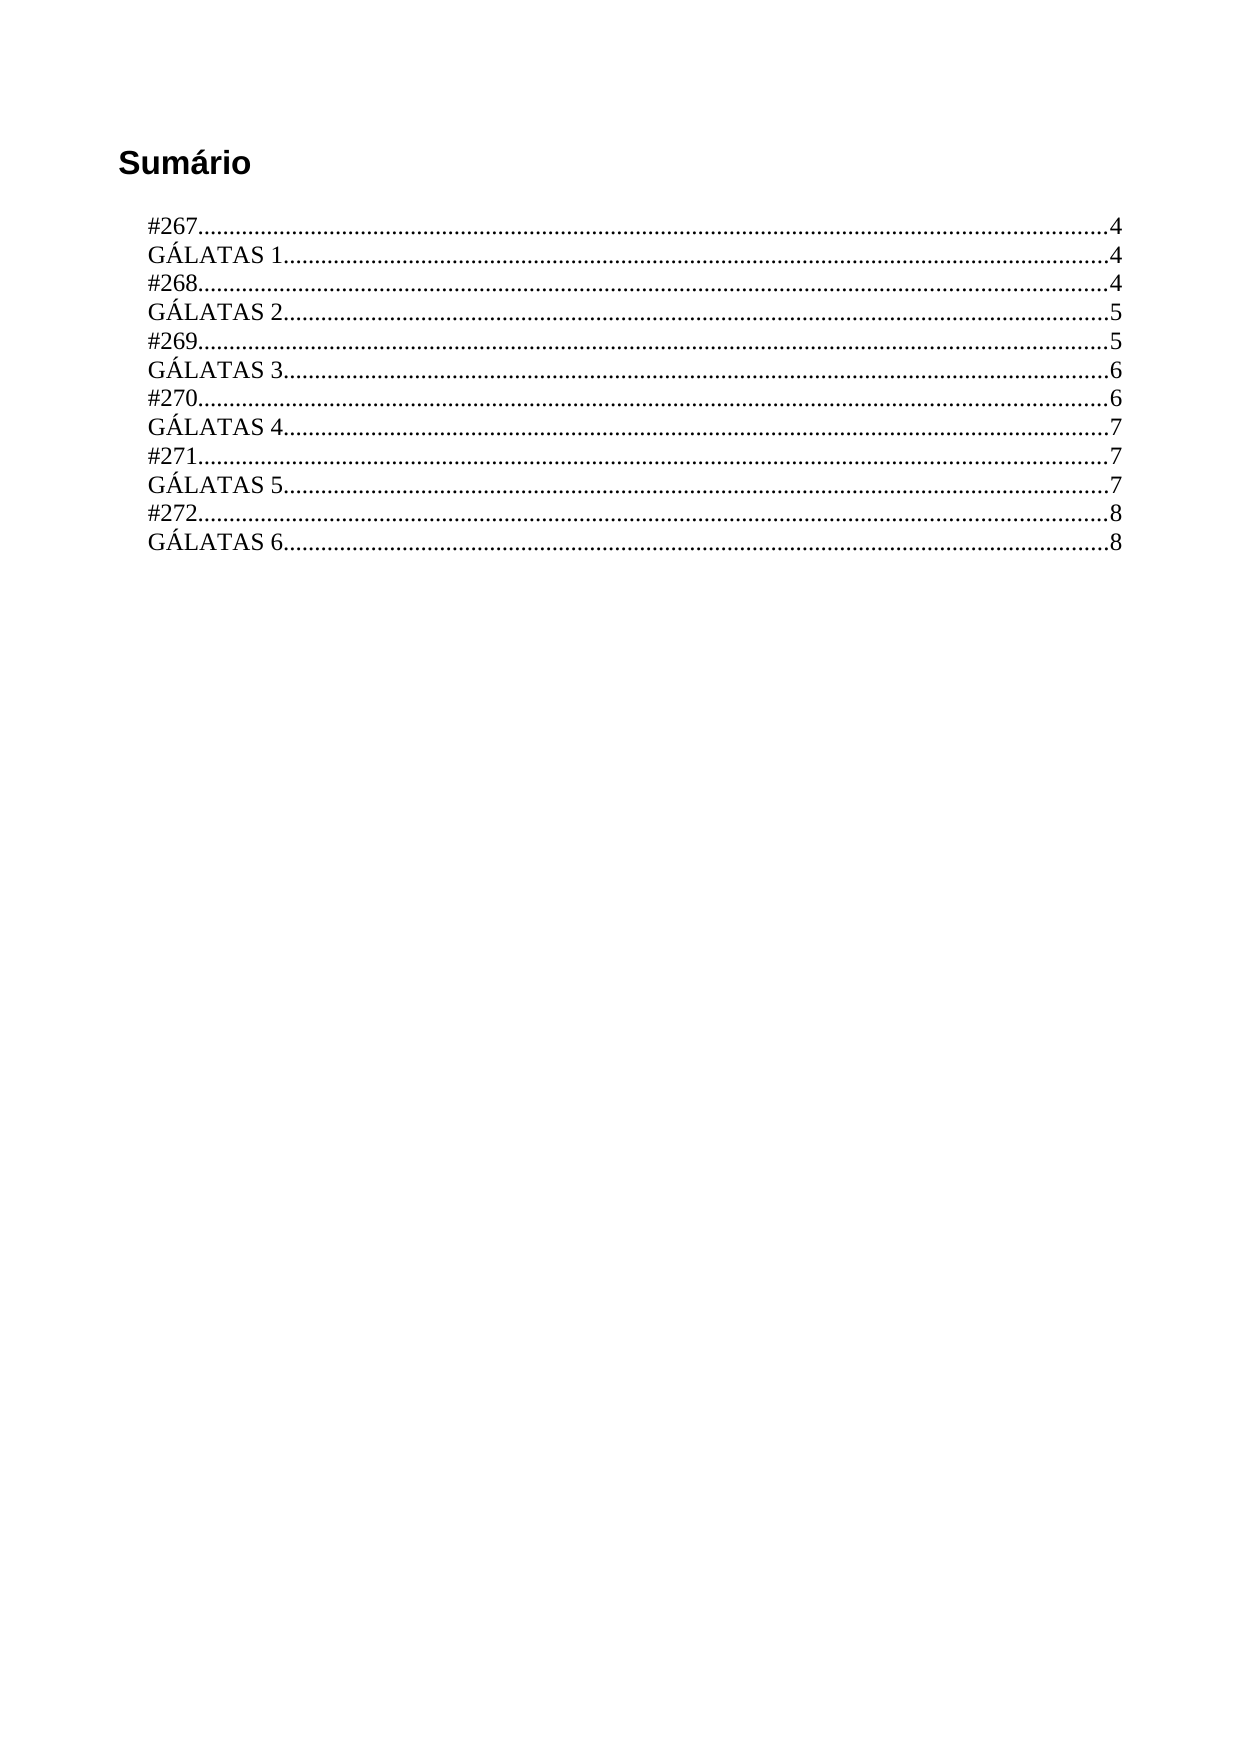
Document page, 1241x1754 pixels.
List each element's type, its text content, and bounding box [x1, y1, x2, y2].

text GÁLATAS 2 5 [148, 297, 1122, 326]
text #267 4 [148, 211, 1122, 240]
text #270 6 [148, 383, 1122, 412]
text #272 8 [148, 498, 1122, 527]
text GÁLATAS 3 6 [148, 355, 1122, 383]
text GÁLATAS 5 7 [148, 470, 1122, 498]
text #269 5 [148, 326, 1122, 355]
text #268 4 [148, 268, 1122, 297]
text GÁLATAS 6 8 [148, 527, 1122, 556]
text GÁLATAS 1 4 [148, 240, 1122, 268]
subtitle Sumário [118, 143, 1122, 182]
text #271 7 [148, 441, 1122, 470]
text GÁLATAS 4 7 [148, 412, 1122, 441]
